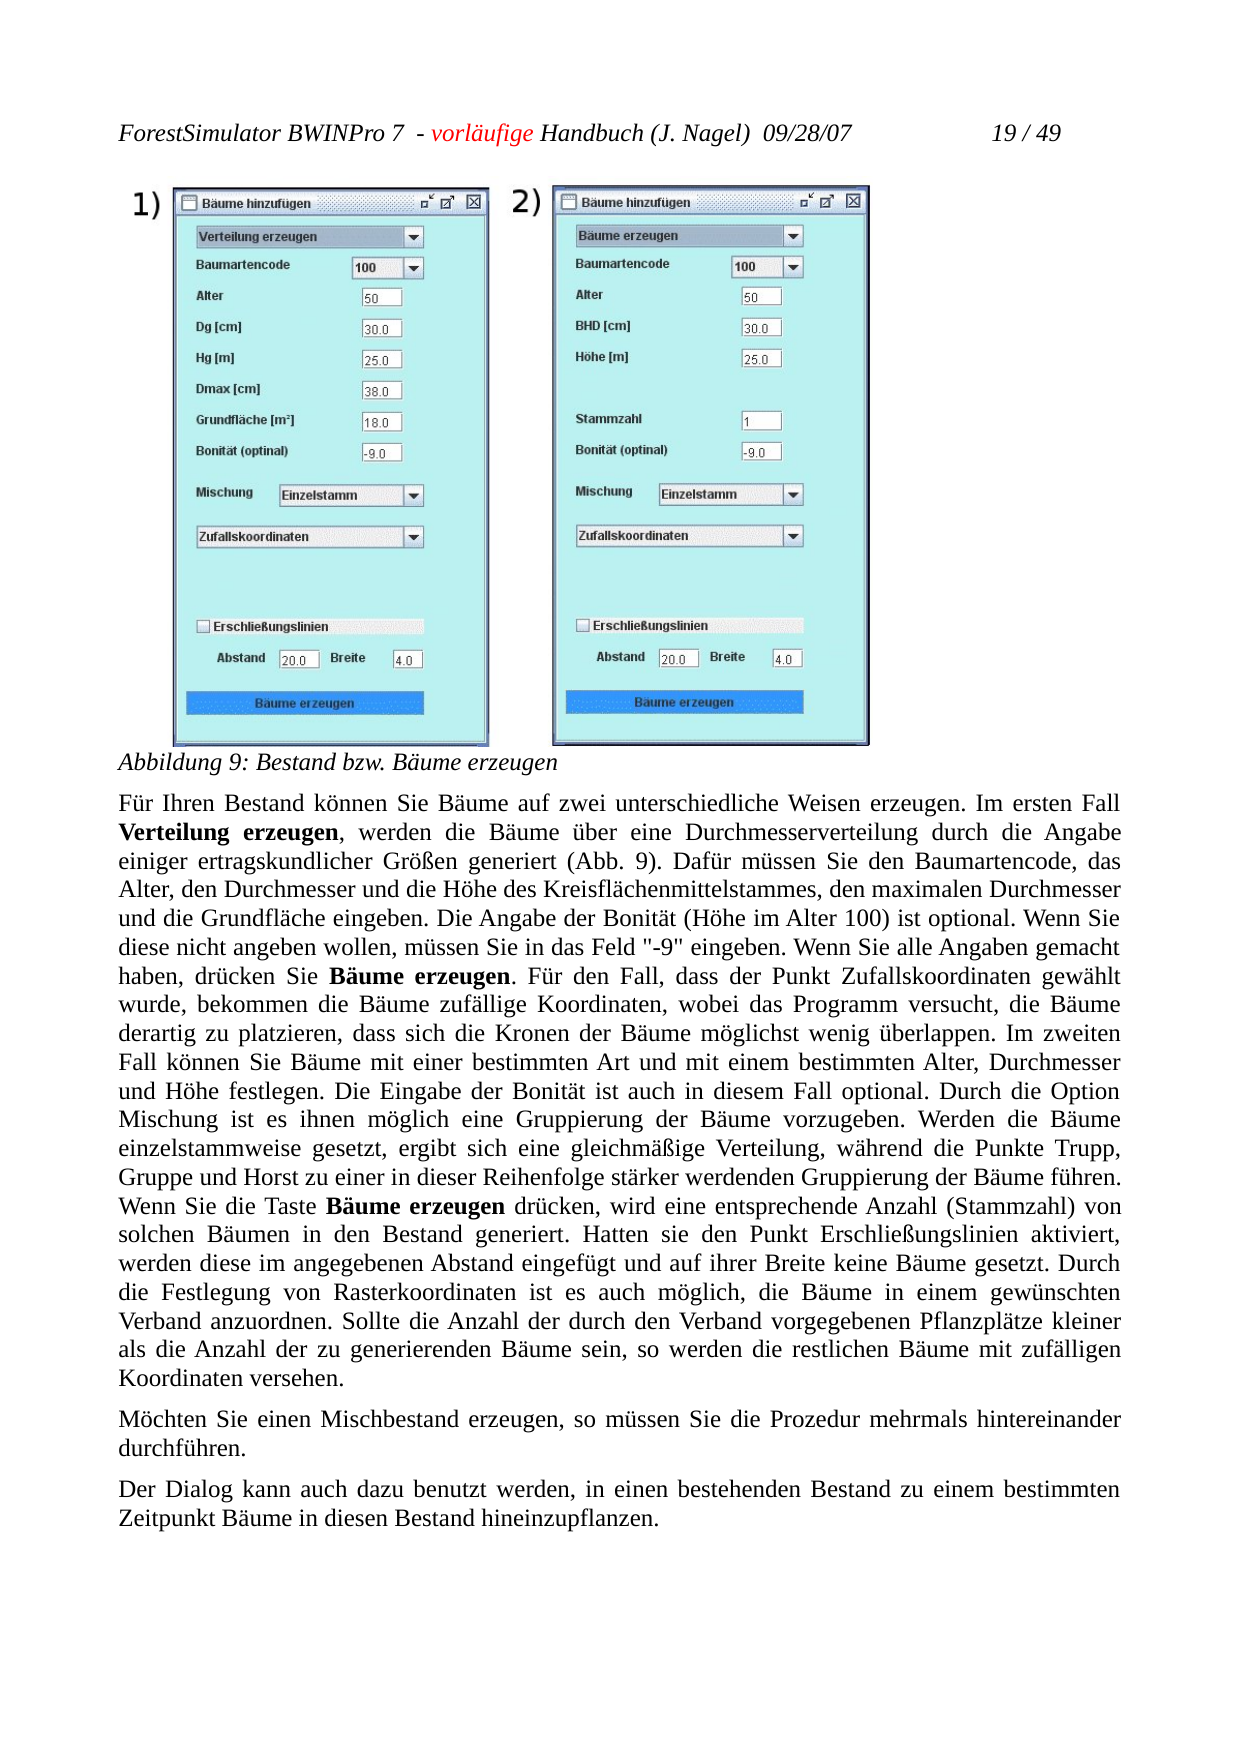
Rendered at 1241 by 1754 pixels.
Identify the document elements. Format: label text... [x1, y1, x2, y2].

text Abbildung 9: Bestand bzw. Bäume erzeugen [118, 747, 873, 776]
text Für Ihren Bestand können Sie Bäume auf zwei unterschiedliche Weisen erzeugen. Im ersten Fall Verteilung erzeugen, werden die Bäume über eine Durchmesserverteilung durch die Angabe einiger ertragskundlicher Größen generiert (Abb. 9). Dafür müssen Sie den Baumartencode, das Alter, den Durchmesser und die Höhe des Kreisflächenmittelstammes, den maximalen Durchmesser und die Grundfläche eingeben. Die Angabe der Bonität (Höhe im Alter 100) ist optional. Wenn Sie diese nicht angeben wollen, müssen Sie in das Feld "-9" eingeben. Wenn Sie alle Angaben gemacht haben, drücken Sie Bäume erzeugen. Für den Fall, dass der Punkt Zufallskoordinaten gewählt wurde, bekommen die Bäume zufällige Koordinaten, wobei das Programm versucht, die Bäume derartig zu platzieren, dass sich die Kronen der Bäume möglichst wenig überlappen. Im zweiten Fall können Sie Bäume mit einer bestimmten Art und mit einem bestimmten Alter, Durchmesser und Höhe festlegen. Die Eingabe der Bonität ist auch in diesem Fall optional. Durch die Option Mischung ist es ihnen möglich eine Gruppierung der Bäume vorzugeben. Werden die Bäume einzelstammweise gesetzt, ergibt sich eine gleichmäßige Verteilung, während die Punkte Trupp, Gruppe und Horst zu einer in dieser Reihenfolge stärker werdenden Gruppierung der Bäume führen. Wenn Sie die Taste Bäume erzeugen drücken, wird eine entsprechende Anzahl (Stammzahl) von solchen Bäumen in den Bestand generiert. Hatten sie den Punkt Erschließungslinien aktiviert, werden diese im angegebenen Abstand eingefügt und auf ihrer Breite keine Bäume gesetzt. Durch die Festlegung von Rasterkoordinaten ist es auch möglich, die Bäume in einem gewünschten Verband anzuordnen. Sollte die Anzahl der durch den Verband vorgegebenen Pflanzplätze kleiner als die Anzahl der zu generierenden Bäume sein, so werden die restlichen Bäume mit zufälligen Koordinaten versehen. [118, 788, 1122, 1392]
text Der Dialog kann auch dazu benutzt werden, in einen bestehenden Bestand zu einem bestimmten Zeitpunkt Bäume in diesen Bestand hineinzupflanzen. [118, 1474, 1122, 1532]
picture [118, 176, 873, 747]
text Möchten Sie einen Mischbestand erzeugen, so müssen Sie die Prozedur mehrmals hintereinander durchführen. [118, 1404, 1122, 1462]
